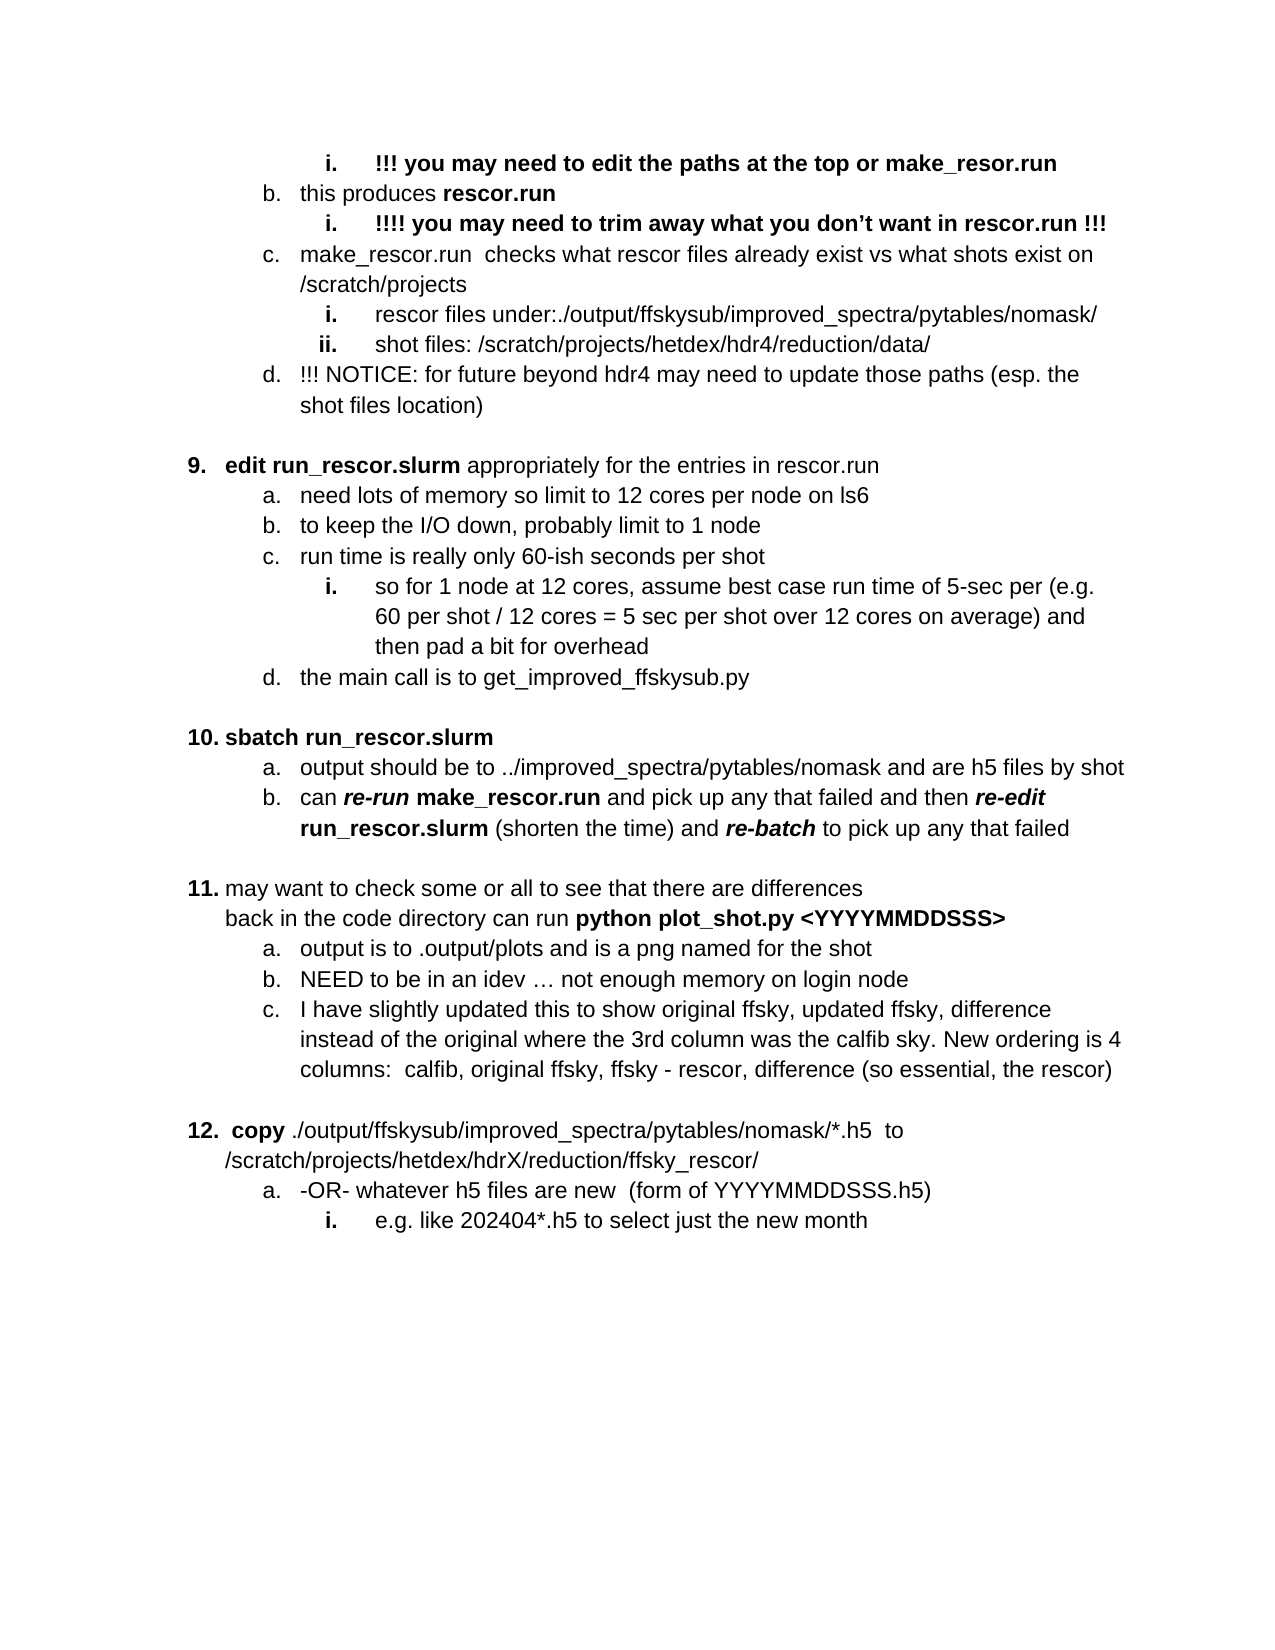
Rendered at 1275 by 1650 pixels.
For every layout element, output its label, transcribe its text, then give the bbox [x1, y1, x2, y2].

list copy ./output/ffskysub/improved_spectra/pytables/nomask/*.h5 to /scratch/projects/hetdex/hdrX/reduction/ffsky_rescor/ [187, 1117, 1125, 1173]
list sbatch run_rescor.slurm [187, 724, 1125, 750]
list may want to check some or all to see that there are differences back in the code directory can run python plot_shot.py <YYYYMMDDSSS> [187, 875, 1125, 932]
list shot files: /scratch/projects/hetdex/hdr4/reduction/data/ [337, 331, 1125, 358]
list edit run_rescor.slurm appropriately for the entries in rescor.run [187, 452, 1125, 478]
list can re-run make_rescor.run and pick up any that failed and then re-edit run_rescor.slurm (shorten the time) and re-batch to pick up any that failed [262, 784, 1125, 871]
list output should be to ../improved_spectra/pytables/nomask and are h5 files by shot [262, 754, 1125, 781]
list !!!! you may need to trim away what you don’t want in rescor.run !!! [337, 210, 1125, 237]
list make_rescor.run checks what rescor files already exist vs what shots exist on /scratch/projects [262, 241, 1125, 297]
list this produces rescor.run [262, 180, 1125, 207]
list run time is really only 60-ish seconds per shot [262, 543, 1125, 569]
list e.g. like 202404*.h5 to select just the new month [337, 1207, 1125, 1234]
list need lots of memory so limit to 12 cores per node on ls6 [262, 482, 1125, 509]
list rescor files under:./output/ffskysub/improved_spectra/pytables/nomask/ [337, 301, 1125, 327]
list so for 1 node at 12 cores, assume best case run time of 5-sec per (e.g. 60 per shot / 12 cores = 5 sec per shot over 12 cores on average) and then pad a bit for overhead [337, 573, 1125, 660]
list -OR- whatever h5 files are new (form of YYYYMMDDSSS.h5) [262, 1177, 1125, 1203]
list the main call is to get_improved_ffskysub.py [262, 663, 1125, 690]
list !!! you may need to edit the paths at the top or make_resor.run [337, 150, 1125, 176]
list to keep the I/O down, probably limit to 1 node [262, 512, 1125, 539]
list I have slightly updated this to show original ffsky, updated ffsky, difference instead of the original where the 3rd column was the calfib sky. New ordering is 4 columns: calfib, original ffsky, ffsky - rescor, difference (so essential, the rescor) [262, 996, 1125, 1113]
list output is to .output/plots and is a png named for the shot [262, 935, 1125, 962]
list !!! NOTICE: for future beyond hdr4 may need to update those paths (esp. the shot files location) [262, 361, 1125, 448]
list NEED to be in an idev … not enough memory on login node [262, 966, 1125, 992]
